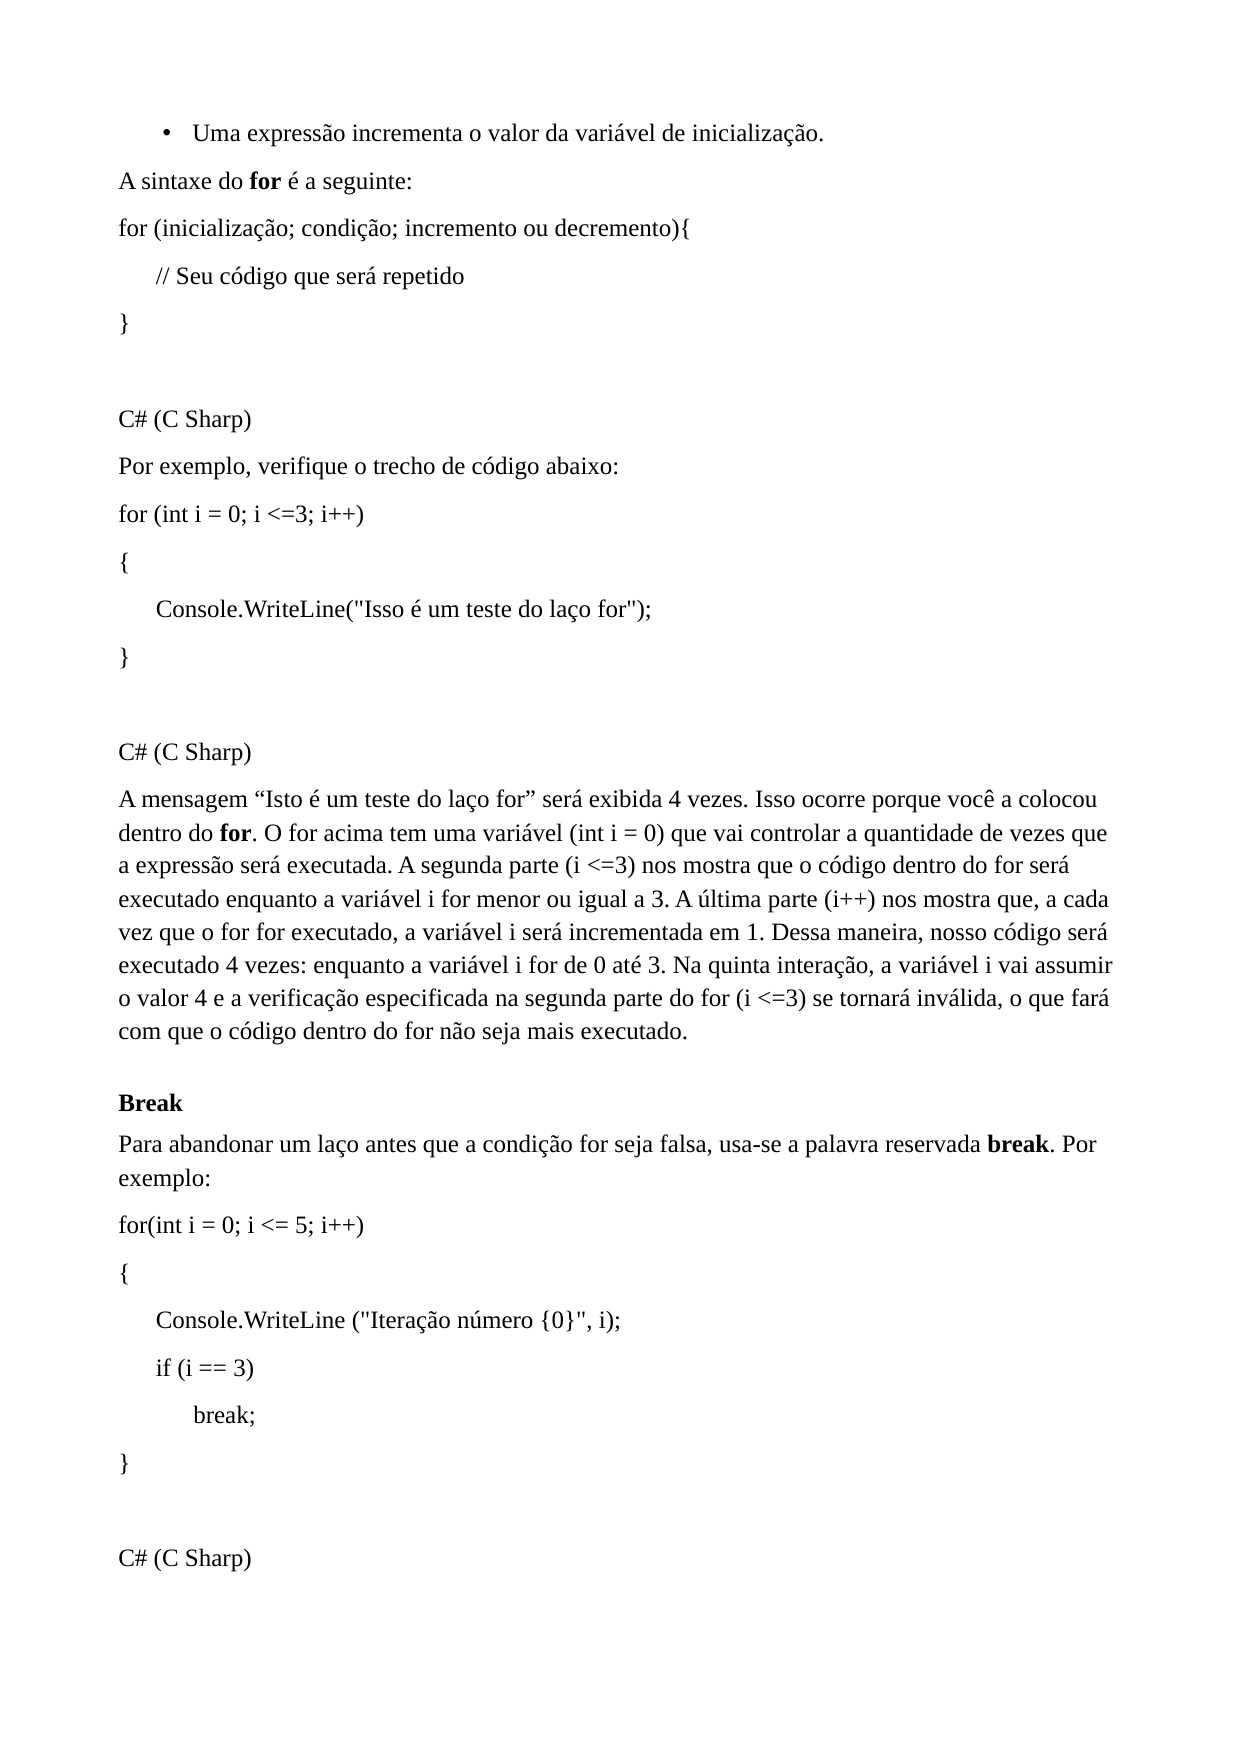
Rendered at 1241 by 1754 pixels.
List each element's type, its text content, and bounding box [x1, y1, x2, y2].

text Por exemplo, verifique o trecho de código abaixo: [118, 451, 1122, 480]
text } [118, 308, 1122, 337]
subtitle Break [118, 1088, 1122, 1117]
text for (int i = 0; i <=3; i++) [118, 499, 1122, 528]
text A sintaxe do for é a seguinte: [118, 166, 1122, 194]
text for (inicialização; condição; incremento ou decremento){ [118, 213, 1122, 242]
text Para abandonar um laço antes que a condição for seja falsa, usa-se a palavra reservada break. Por exemplo: [118, 1129, 1122, 1191]
text C# (C Sharp) [118, 404, 1122, 432]
text C# (C Sharp) [118, 737, 1122, 766]
text } [118, 1448, 1122, 1477]
list Uma expressão incrementa o valor da variável de inicialização. [162, 118, 1122, 147]
text if (i == 3) [118, 1353, 1122, 1382]
text { [118, 547, 1122, 575]
text A mensagem “Isto é um teste do laço for” será exibida 4 vezes. Isso ocorre porque você a colocou dentro do for. O for acima tem uma variável (int i = 0) que vai controlar a quantidade de vezes que a expressão será executada. A segunda parte (i <=3) nos mostra que o código dentro do for será executado enquanto a variável i for menor ou igual a 3. A última parte (i++) nos mostra que, a cada vez que o for for executado, a variável i será incrementada em 1. Dessa maneira, nosso código será executado 4 vezes: enquanto a variável i for de 0 até 3. Na quinta interação, a variável i vai assumir o valor 4 e a verificação especificada na segunda parte do for (i <=3) se tornará inválida, o que fará com que o código dentro do for não seja mais executado. [118, 784, 1122, 1044]
text Console.WriteLine ("Iteração número {0}", i); [118, 1305, 1122, 1334]
text C# (C Sharp) [118, 1543, 1122, 1572]
text } [118, 642, 1122, 671]
text break; [118, 1401, 1122, 1429]
text Console.WriteLine("Isso é um teste do laço for"); [118, 594, 1122, 623]
text { [118, 1258, 1122, 1287]
text // Seu código que será repetido [118, 261, 1122, 290]
text for(int i = 0; i <= 5; i++) [118, 1210, 1122, 1239]
